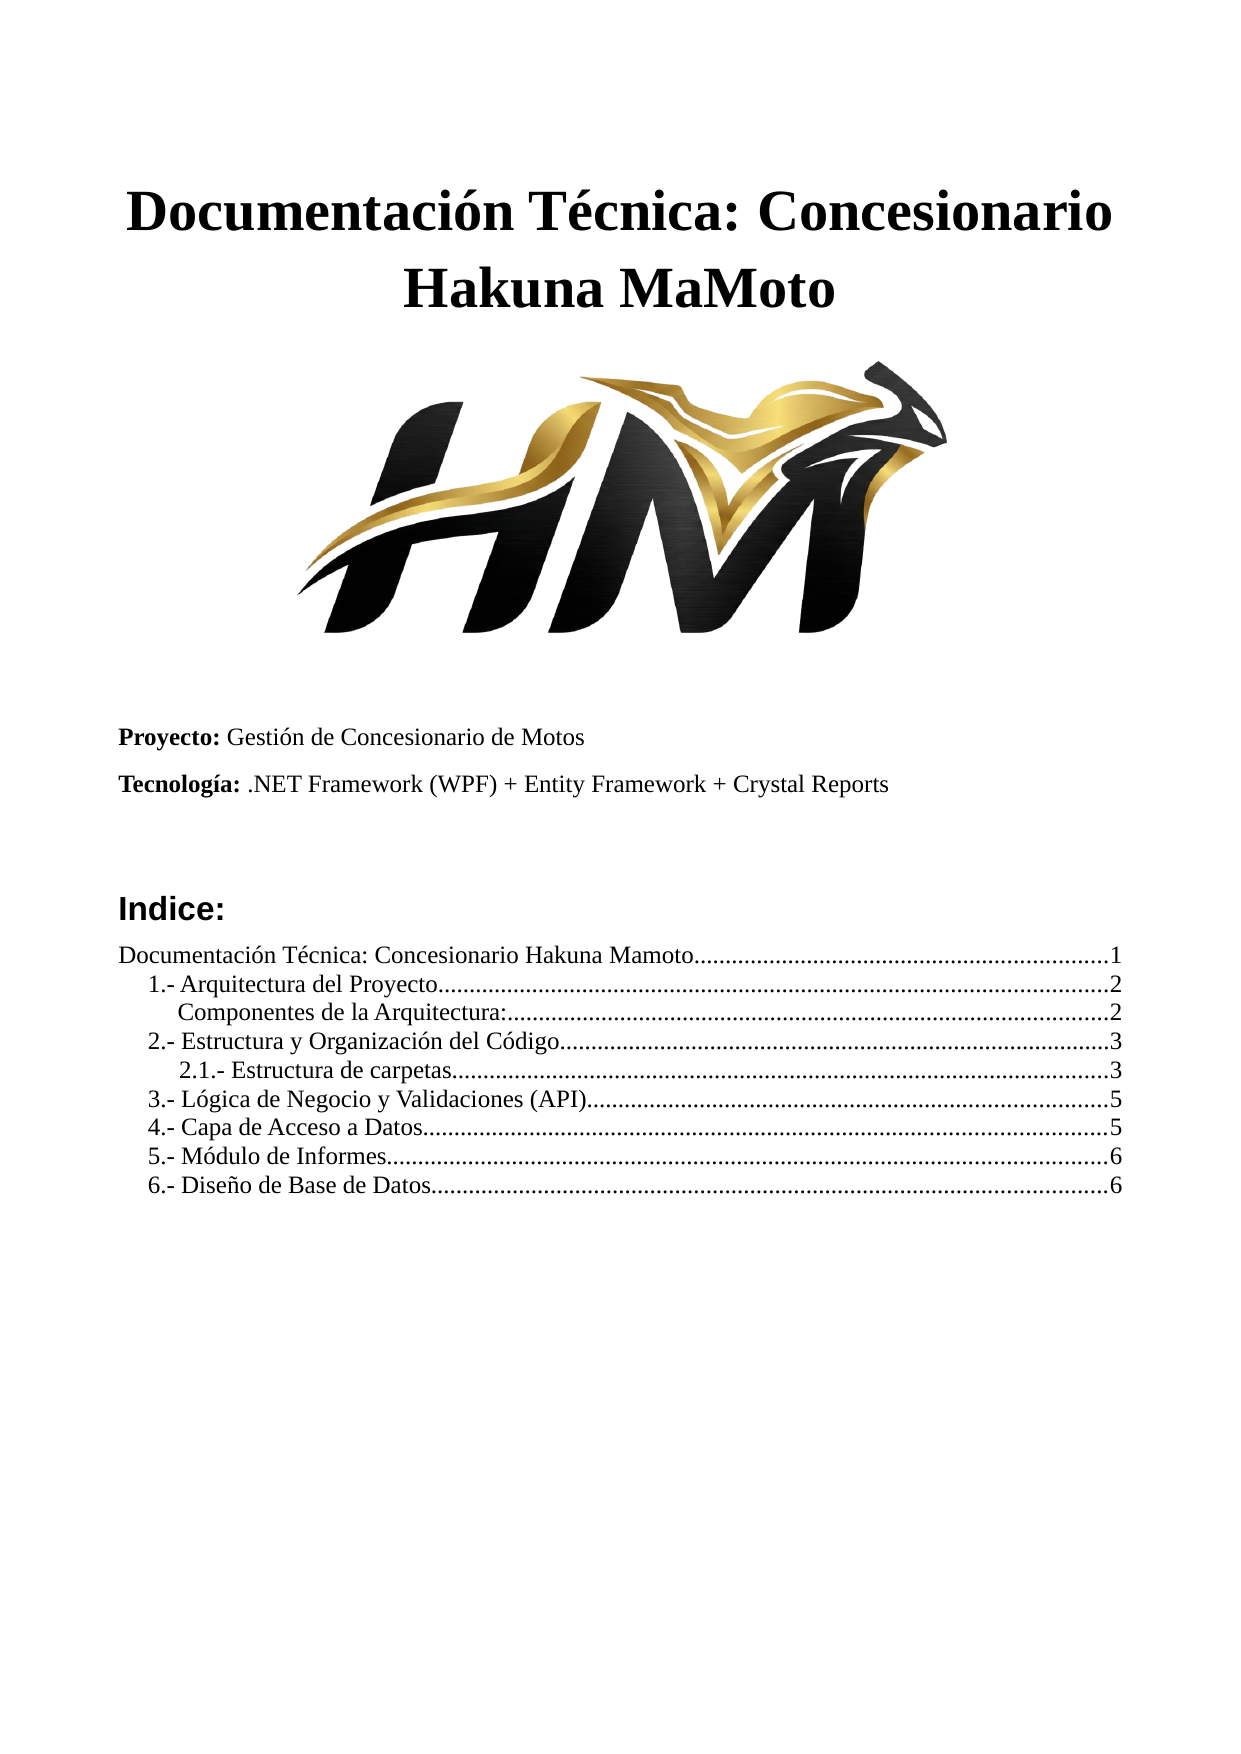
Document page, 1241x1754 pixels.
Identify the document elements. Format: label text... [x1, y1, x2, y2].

text 4.- Capa de Acceso a Datos 5 [148, 1112, 1122, 1141]
text 6.- Diseño de Base de Datos 6 [148, 1170, 1122, 1199]
text 3.- Lógica de Negocio y Validaciones (API) 5 [148, 1084, 1122, 1112]
text Componentes de la Arquitectura: 2 [177, 997, 1122, 1026]
text Tecnología: .NET Framework (WPF) + Entity Framework + Crystal Reports [118, 769, 1122, 798]
subtitle Documentación Técnica: Concesionario Hakuna MaMoto [118, 176, 1122, 320]
text Proyecto: Gestión de Concesionario de Motos [118, 722, 1122, 751]
text 5.- Módulo de Informes 6 [148, 1141, 1122, 1170]
text Documentación Técnica: Concesionario Hakuna Mamoto 1 [118, 940, 1122, 969]
picture [257, 305, 969, 635]
text 2.1.- Estructura de carpetas 3 [148, 1055, 1122, 1084]
text 1.- Arquitectura del Proyecto 2 [148, 969, 1122, 997]
text 2.- Estructura y Organización del Código 3 [148, 1026, 1122, 1055]
subtitle Indice: [118, 889, 1122, 927]
